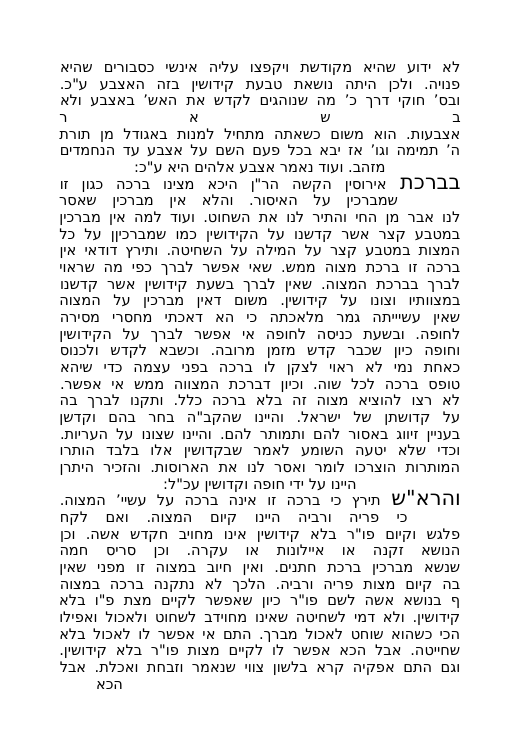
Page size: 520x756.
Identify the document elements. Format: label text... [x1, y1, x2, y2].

text ובס’ חוקי דרך כ’ מה שנוהגים לקדש את האש’ באצבע ולא בשאר [59, 92, 461, 126]
text לברך בברכת המצוה. שאין לברך בשעת קידושין אשר קדשנו [59, 276, 461, 292]
text אצבעות. הוא משום כשאתה מתחיל למנות באגודל מן תורת [59, 126, 461, 142]
text כי פריה ורביה היינו קיום המצוה. ואם לקח [59, 509, 461, 526]
text פלגש וקיום פו"ר בלא קידושין אינו מחויב חקדש אשה. וכן [59, 526, 461, 542]
text והרא"ש תירץ כי ברכה זו אינה ברכה על עשיי’ המצוה. [59, 492, 461, 509]
text בעניין זיווג באסור להם ותמותר להם. והיינו שצונו על העריות. [59, 426, 461, 442]
text לחופה. ובשעת כניסה לחופה אי אפשר לברך על הקידושין [59, 326, 461, 342]
text בה קיום מצות פריה ורביה. הלכך לא נתקנה ברכה במצוה [59, 576, 461, 592]
text בברכת אירוסין הקשה הר"ן היכא מצינו ברכה כגון זו [59, 176, 461, 192]
text ה’ תמימה וגו’ אז יבא בכל פעם השם על אצבע עד הנחמדים [59, 142, 461, 159]
text במצוותיו וצונו על קידושין. משום דאין מברכין על המצוה [59, 292, 461, 309]
text הכי כשהוא שוחט לאכול מברך. התם אי אפשר לו לאכול בלא [59, 626, 461, 642]
text המצות במטבע קצר על המילה על השחיטה. ותירץ דודאי אין [59, 242, 461, 259]
text כאחת נמי לא ראוי לצקן לו ברכה בפני עצמה כדי שיהא [59, 359, 461, 376]
text קידושין. ולא דמי לשחיטה שאינו מחוידב לשחוט ולאכול ואפילו [59, 609, 461, 626]
text לנו אבר מן החי והתיר לנו את השחוט. ועוד למה אין מברכין [59, 209, 461, 226]
text לא ידוע שהיא מקודשת ויקפצו עליה אינשי כסבורים שהיא [59, 59, 461, 76]
text שחייטה. אבל הכא אפשר לו לקיים מצות פו"ר בלא קידושין. [59, 642, 461, 659]
text במטבע קצר אשר קדשנו על הקידושין כמו שמברכיןן על כל [59, 226, 461, 242]
text על קדושתן של ישראל. והיינו שהקב"ה בחר בהם וקדשן [59, 409, 461, 426]
text שאין עשיייתה גמר מלאכתה כי הא דאכתי מחסרי מסירה [59, 309, 461, 326]
text לא רצו להוציא מצוה זה בלא ברכה כלל. ותקנו לברך בה [59, 392, 461, 409]
text וחופה כיון שכבר קדש מזמן מרובה. וכשבא לקדש ולכנוס [59, 342, 461, 359]
text וגם התם אפקיה קרא בלשון צווי שנאמר וזבחת ואכלת. אבל [59, 659, 461, 676]
text שנשא מברכין ברכת חתנים. ואין חיוב במצוה זו מפני שאין [59, 559, 461, 576]
text ף בנושא אשה לשם פו"ר כיון שאפשר לקיים מצת פ"ו בלא [59, 592, 461, 609]
text הנושא זקנה או איילונות או עקרה. וכן סריס חמה [59, 542, 461, 559]
text ברכה זו ברכת מצוה ממש. שאי אפשר לברך כפי מה שראוי [59, 259, 461, 276]
text פנויה. ולכן היתה נושאת טבעת קידושין בזה האצבע ע"כ. [59, 76, 461, 92]
text טופס ברכה לכל שוה. וכיון דברכת המצווה ממש אי אפשר. [59, 376, 461, 392]
text מזהב. ועוד נאמר אצבע אלהים היא ע"כ: [59, 159, 461, 176]
text שמברכין על האיסור. והלא אין מברכין שאסר [59, 192, 461, 209]
text וכדי שלא יטעה השומע לאמר שבקדושין אלו בלבד הותרו המותרות הוצרכו לומר ואסר לנו את הארוסות. והזכיר היתרן [59, 442, 461, 476]
text הכא [59, 676, 461, 692]
text היינו על ידי חופה וקדושין עכ"ל: [59, 476, 461, 492]
